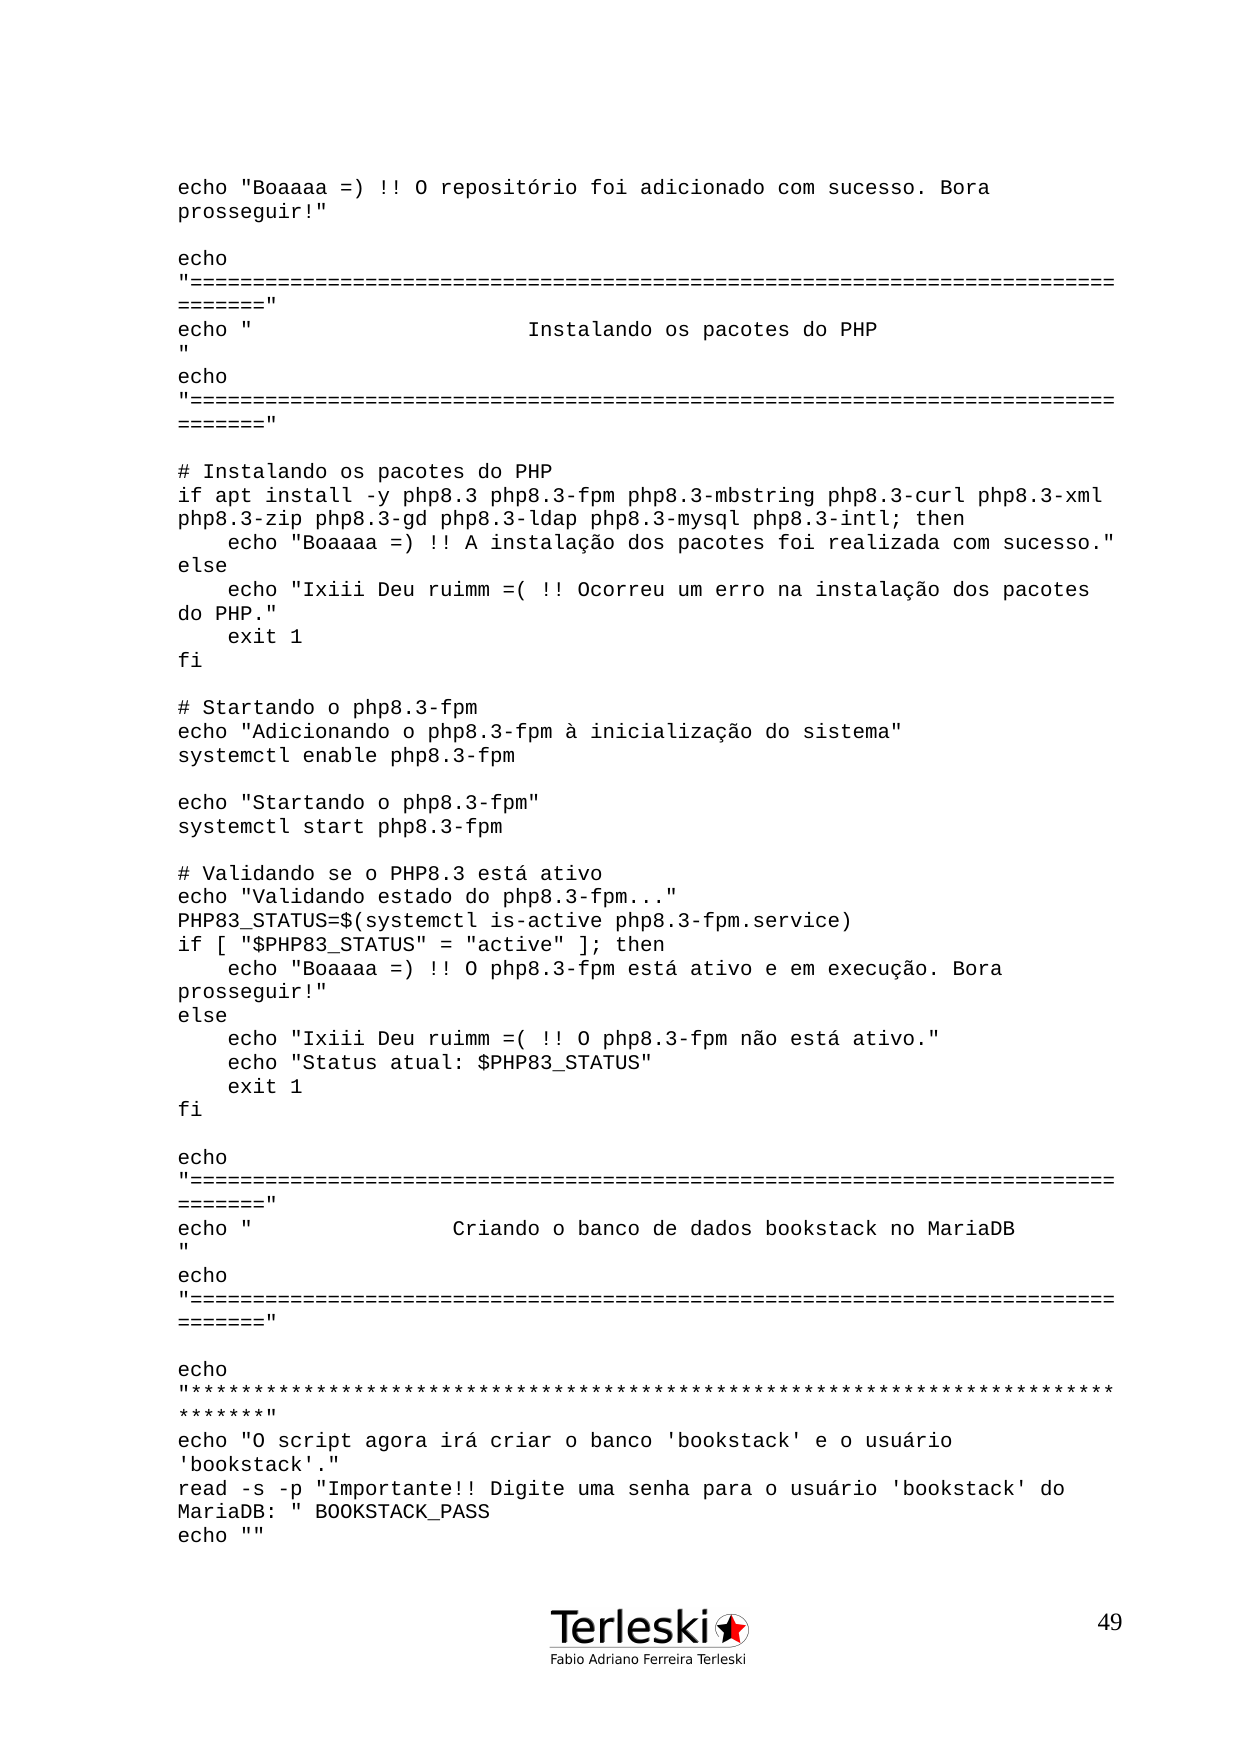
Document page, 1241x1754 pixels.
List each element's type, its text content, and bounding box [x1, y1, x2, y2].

text echo "=================================================================================" [177, 1265, 1122, 1336]
text echo " Criando o banco de dados bookstack no MariaDB " [177, 1218, 1122, 1265]
text else [177, 556, 1122, 579]
text echo " Instalando os pacotes do PHP " [177, 319, 1122, 366]
text if apt install -y php8.3 php8.3-fpm php8.3-mbstring php8.3-curl php8.3-xml php8.3-zip php8.3-gd php8.3-ldap php8.3-mysql php8.3-intl; then [177, 484, 1122, 532]
text echo "Boaaaa =) !! O repositório foi adicionado com sucesso. Bora prosseguir!" [177, 177, 1122, 224]
text read -s -p "Importante!! Digite uma senha para o usuário 'bookstack' do MariaDB: " BOOKSTACK_PASS [177, 1478, 1122, 1525]
text echo "Startando o php8.3-fpm" [177, 792, 1122, 816]
text echo "O script agora irá criar o banco 'bookstack' e o usuário 'bookstack'." [177, 1430, 1122, 1478]
picture [549, 1607, 750, 1667]
text systemctl enable php8.3-fpm [177, 745, 1122, 768]
text else [177, 1005, 1122, 1028]
text echo "Boaaaa =) !! A instalação dos pacotes foi realizada com sucesso." [177, 532, 1122, 556]
text PHP83_STATUS=$(systemctl is-active php8.3-fpm.service) [177, 910, 1122, 934]
text exit 1 [177, 1076, 1122, 1099]
text echo "" [177, 1525, 1122, 1549]
text echo "=================================================================================" [177, 366, 1122, 437]
text exit 1 [177, 626, 1122, 650]
text systemctl start php8.3-fpm [177, 816, 1122, 839]
text echo "=================================================================================" [177, 1147, 1122, 1218]
text echo "Status atual: $PHP83_STATUS" [177, 1052, 1122, 1076]
text echo "Boaaaa =) !! O php8.3-fpm está ativo e em execução. Bora prosseguir!" [177, 957, 1122, 1005]
text # Startando o php8.3-fpm [177, 697, 1122, 721]
text echo "Ixiii Deu ruimm =( !! O php8.3-fpm não está ativo." [177, 1028, 1122, 1052]
text echo "Adicionando o php8.3-fpm à inicialização do sistema" [177, 721, 1122, 745]
text # Instalando os pacotes do PHP [177, 461, 1122, 484]
text fi [177, 1099, 1122, 1123]
text # Validando se o PHP8.3 está ativo [177, 863, 1122, 887]
text if [ "$PHP83_STATUS" = "active" ]; then [177, 934, 1122, 957]
text echo "=================================================================================" [177, 248, 1122, 319]
text echo "*********************************************************************************" [177, 1359, 1122, 1430]
text fi [177, 650, 1122, 674]
text echo "Validando estado do php8.3-fpm..." [177, 887, 1122, 910]
text echo "Ixiii Deu ruimm =( !! Ocorreu um erro na instalação dos pacotes do PHP." [177, 579, 1122, 626]
